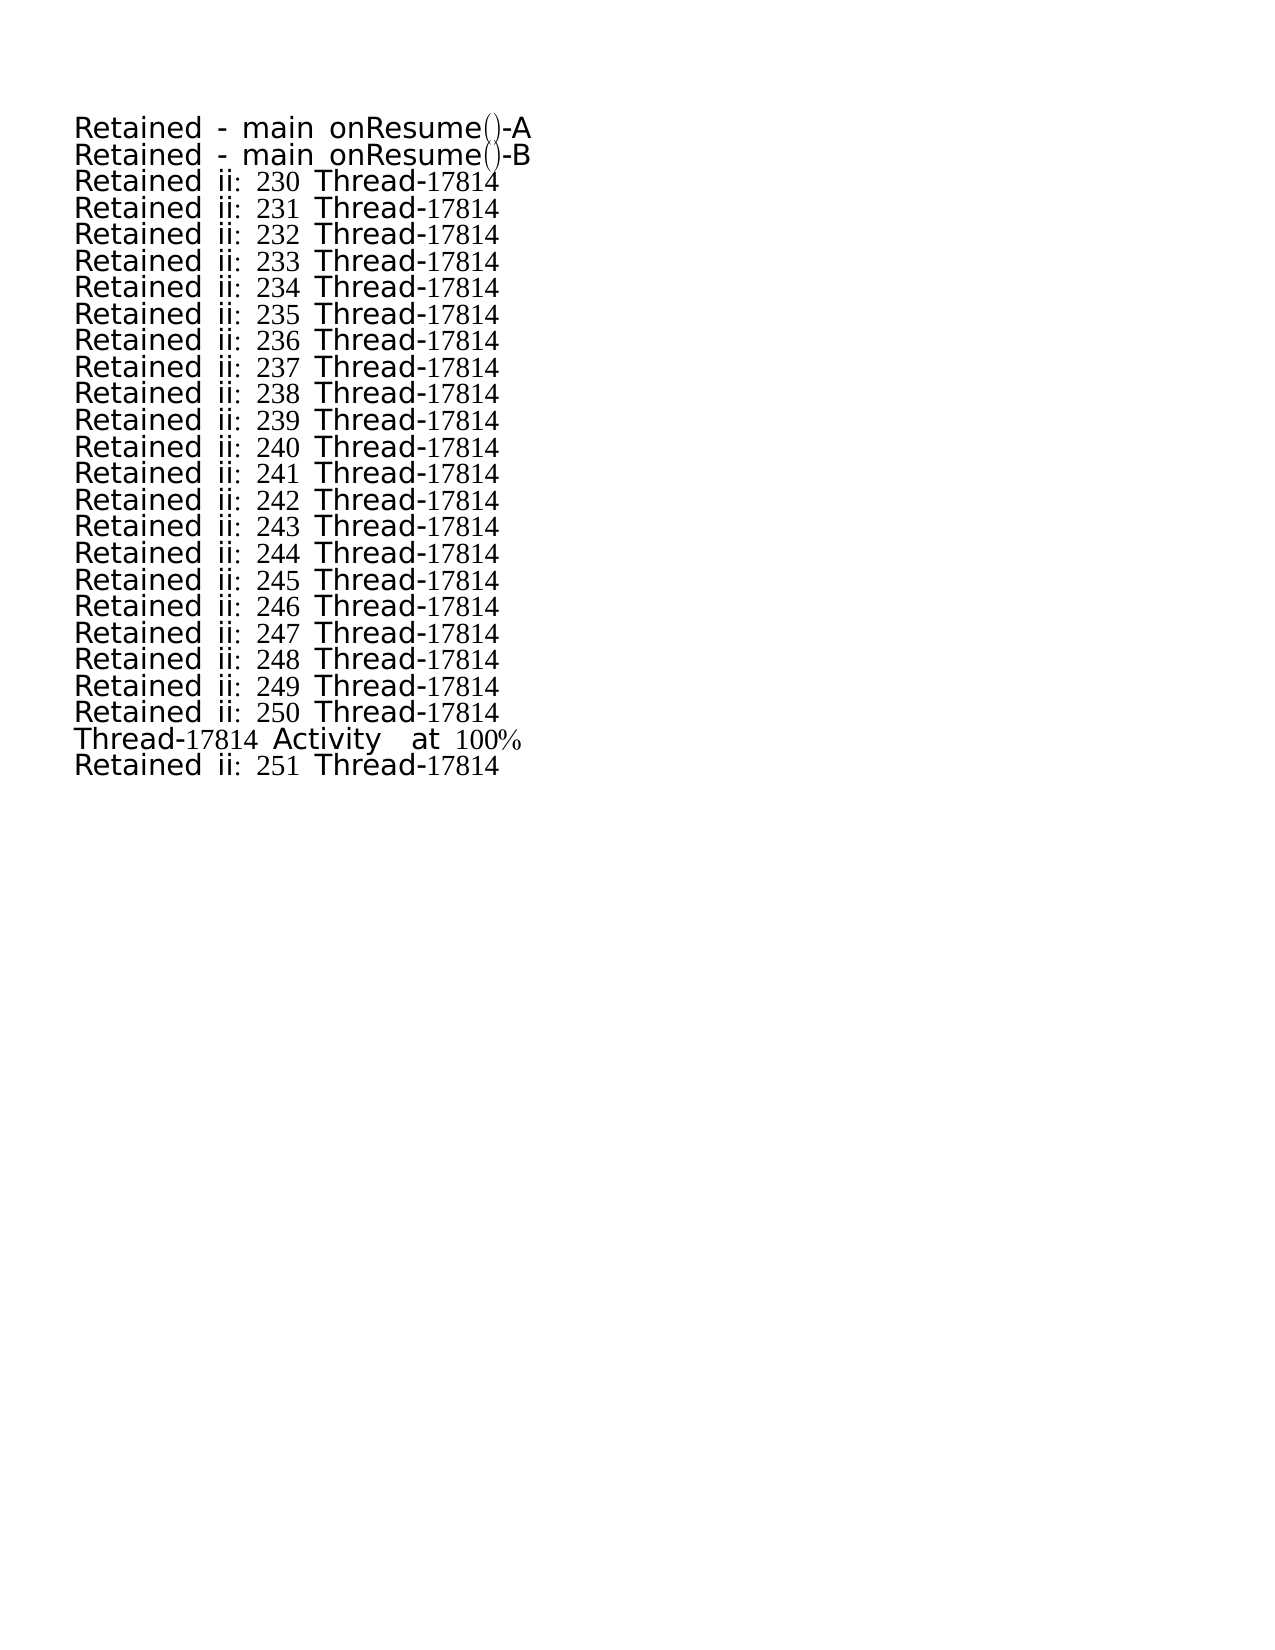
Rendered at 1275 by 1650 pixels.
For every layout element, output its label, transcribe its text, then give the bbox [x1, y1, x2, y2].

text Retained ii: 243 Thread-17814 [73, 517, 1201, 543]
text Retained ii: 238 Thread-17814 [73, 384, 1201, 410]
text Retained ii: 242 Thread-17814 [73, 490, 1201, 517]
text Retained ii: 231 Thread-17814 [73, 198, 1201, 224]
text Retained ii: 251 Thread-17814 [73, 756, 1201, 782]
text Retained ii: 248 Thread-17814 [73, 649, 1201, 676]
text Thread-17814 Activity at 100% [73, 729, 1201, 756]
text Retained ii: 249 Thread-17814 [73, 676, 1201, 702]
text Retained ii: 244 Thread-17814 [73, 543, 1201, 570]
text Retained ii: 236 Thread-17814 [73, 331, 1201, 357]
text Retained ii: 233 Thread-17814 [73, 251, 1201, 277]
text Retained ii: 246 Thread-17814 [73, 596, 1201, 623]
text Retained ii: 237 Thread-17814 [73, 357, 1201, 384]
text Retained ii: 241 Thread-17814 [73, 463, 1201, 490]
text Retained ii: 250 Thread-17814 [73, 702, 1201, 729]
text Retained ii: 232 Thread-17814 [73, 224, 1201, 251]
text Retained - main onResume()-A [73, 118, 1201, 145]
text Retained - main onResume()-B [73, 145, 1201, 171]
text Retained ii: 230 Thread-17814 [73, 171, 1201, 198]
text Retained ii: 234 Thread-17814 [73, 277, 1201, 304]
text Retained ii: 240 Thread-17814 [73, 437, 1201, 463]
text Retained ii: 245 Thread-17814 [73, 570, 1201, 596]
text Retained ii: 235 Thread-17814 [73, 304, 1201, 331]
text Retained ii: 247 Thread-17814 [73, 623, 1201, 649]
text Retained ii: 239 Thread-17814 [73, 410, 1201, 437]
